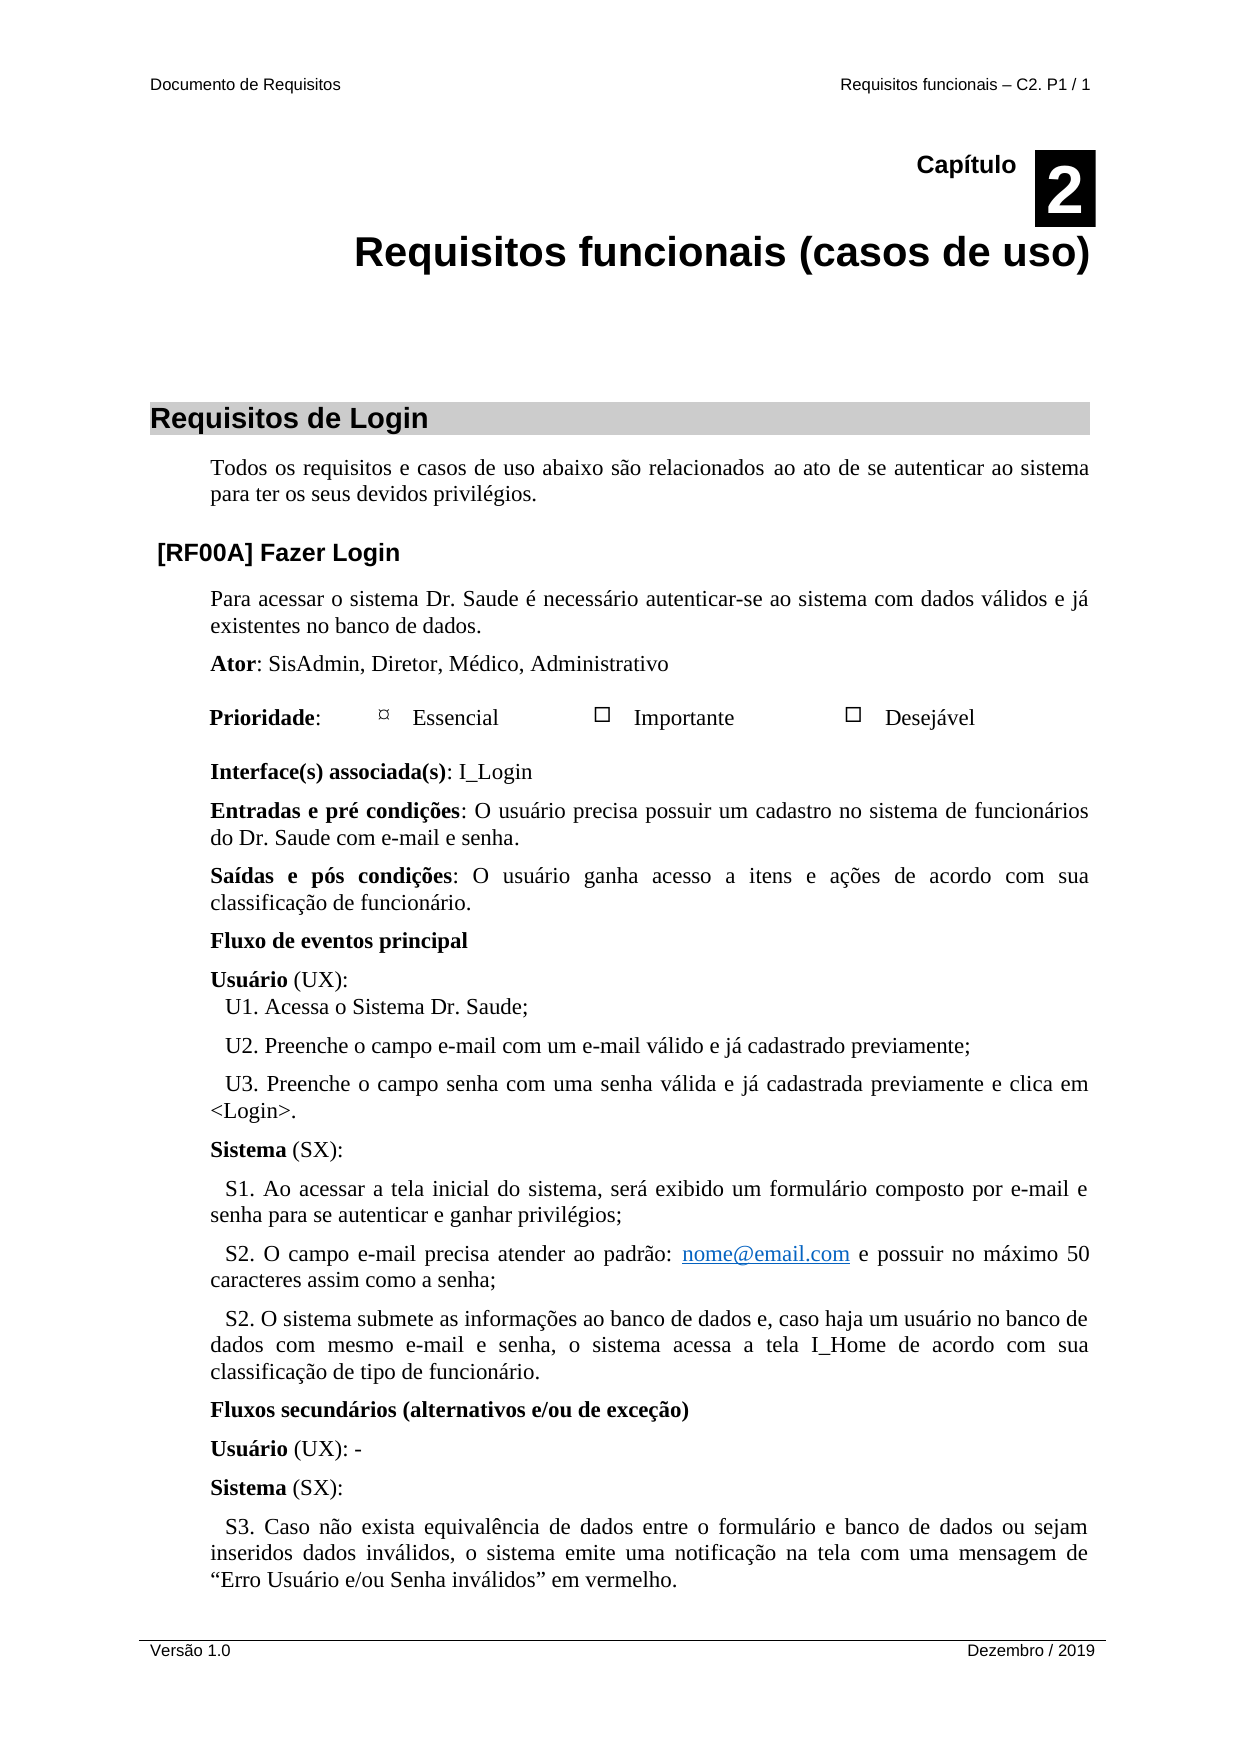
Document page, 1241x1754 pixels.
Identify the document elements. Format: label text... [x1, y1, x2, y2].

text Fluxo de eventos principal [210, 928, 1090, 954]
subtitle Requisitos de Login [150, 402, 1090, 435]
text S3. Caso não exista equivalência de dados entre o formulário e banco de dados ou sejam inseridos dados inválidos, o sistema emite uma notificação na tela com uma mensagem de “Erro Usuário e/ou Senha inválidos” em vermelho. [210, 1513, 1090, 1592]
table_header Essencial [401, 683, 578, 752]
text Usuário (UX): U1. Acessa o Sistema Dr. Saude; [210, 966, 1090, 1019]
text Sistema (SX): [210, 1474, 1090, 1501]
text Sistema (SX): [210, 1136, 1090, 1162]
text Capítulo [210, 150, 1035, 227]
text S2. O sistema submete as informações ao banco de dados e, caso haja um usuário no banco de dados com mesmo e-mail e senha, o sistema acessa a tela I_Home de acordo com sua classificação de tipo de funcionário. [210, 1305, 1090, 1384]
table_header  [578, 683, 622, 752]
text Todos os requisitos e casos de uso abaixo são relacionados ao ato de se autenticar ao sistema para ter os seus devidos privilégios. [210, 454, 1090, 507]
text Entradas e pré condições: O usuário precisa possuir um cadastro no sistema de funcionários do Dr. Saude com e-mail e senha. [210, 797, 1090, 850]
subtitle Requisitos funcionais (casos de uso) [150, 227, 1090, 275]
text Para acessar o sistema Dr. Saude é necessário autenticar-se ao sistema com dados válidos e já existentes no banco de dados. [210, 585, 1090, 638]
table_header  [829, 683, 873, 752]
table_header Importante [623, 683, 829, 752]
text S2. O campo e-mail precisa atender ao padrão: nome@email.com e possuir no máximo 50 caracteres assim como a senha; [210, 1240, 1090, 1292]
text U3. Preenche o campo senha com uma senha válida e já cadastrada previamente e clica em <Login>. [210, 1071, 1090, 1123]
table_header x [357, 683, 401, 752]
table_header Desejável [874, 683, 1017, 752]
text U2. Preenche o campo e-mail com um e-mail válido e já cadastrado previamente; [210, 1032, 1090, 1058]
text Ator: SisAdmin, Diretor, Médico, Administrativo [210, 651, 1090, 677]
text S1. Ao acessar a tela inicial do sistema, será exibido um formulário composto por e-mail e senha para se autenticar e ganhar privilégios; [210, 1174, 1090, 1227]
text Saídas e pós condições: O usuário ganha acesso a itens e ações de acordo com sua classificação de funcionário. [210, 862, 1090, 915]
text Usuário (UX): - [210, 1435, 1090, 1462]
text Fluxos secundários (alternativos e/ou de exceção) [210, 1397, 1090, 1423]
text Interface(s) associada(s): I_Login [210, 758, 1090, 785]
text [RF00A] Fazer Login [150, 538, 1090, 567]
table_header Prioridade: [194, 683, 357, 752]
